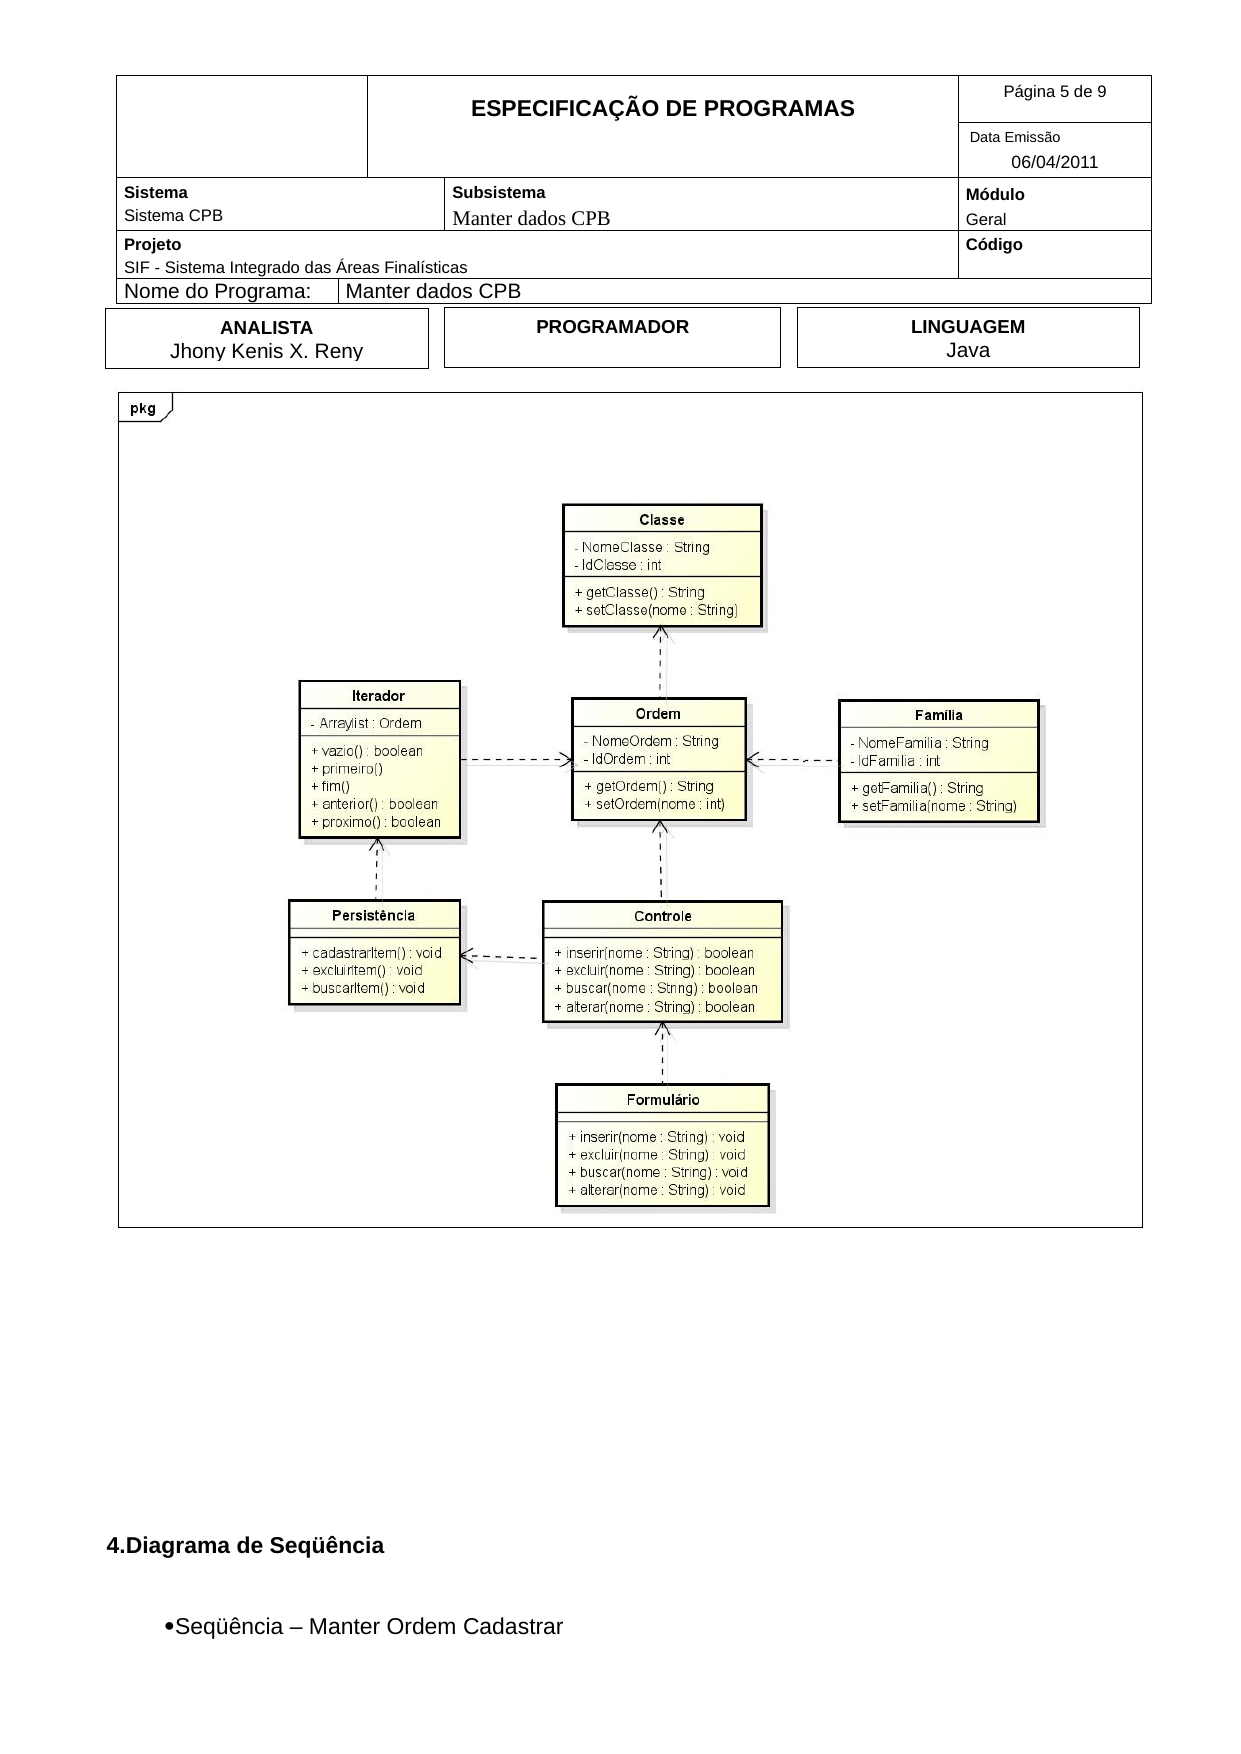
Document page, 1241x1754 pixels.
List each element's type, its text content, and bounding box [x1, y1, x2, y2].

subtitle Diagrama de Seqüência [106, 1532, 1151, 1559]
list Seqüência – Manter Ordem Cadastrar [165, 1613, 1151, 1639]
